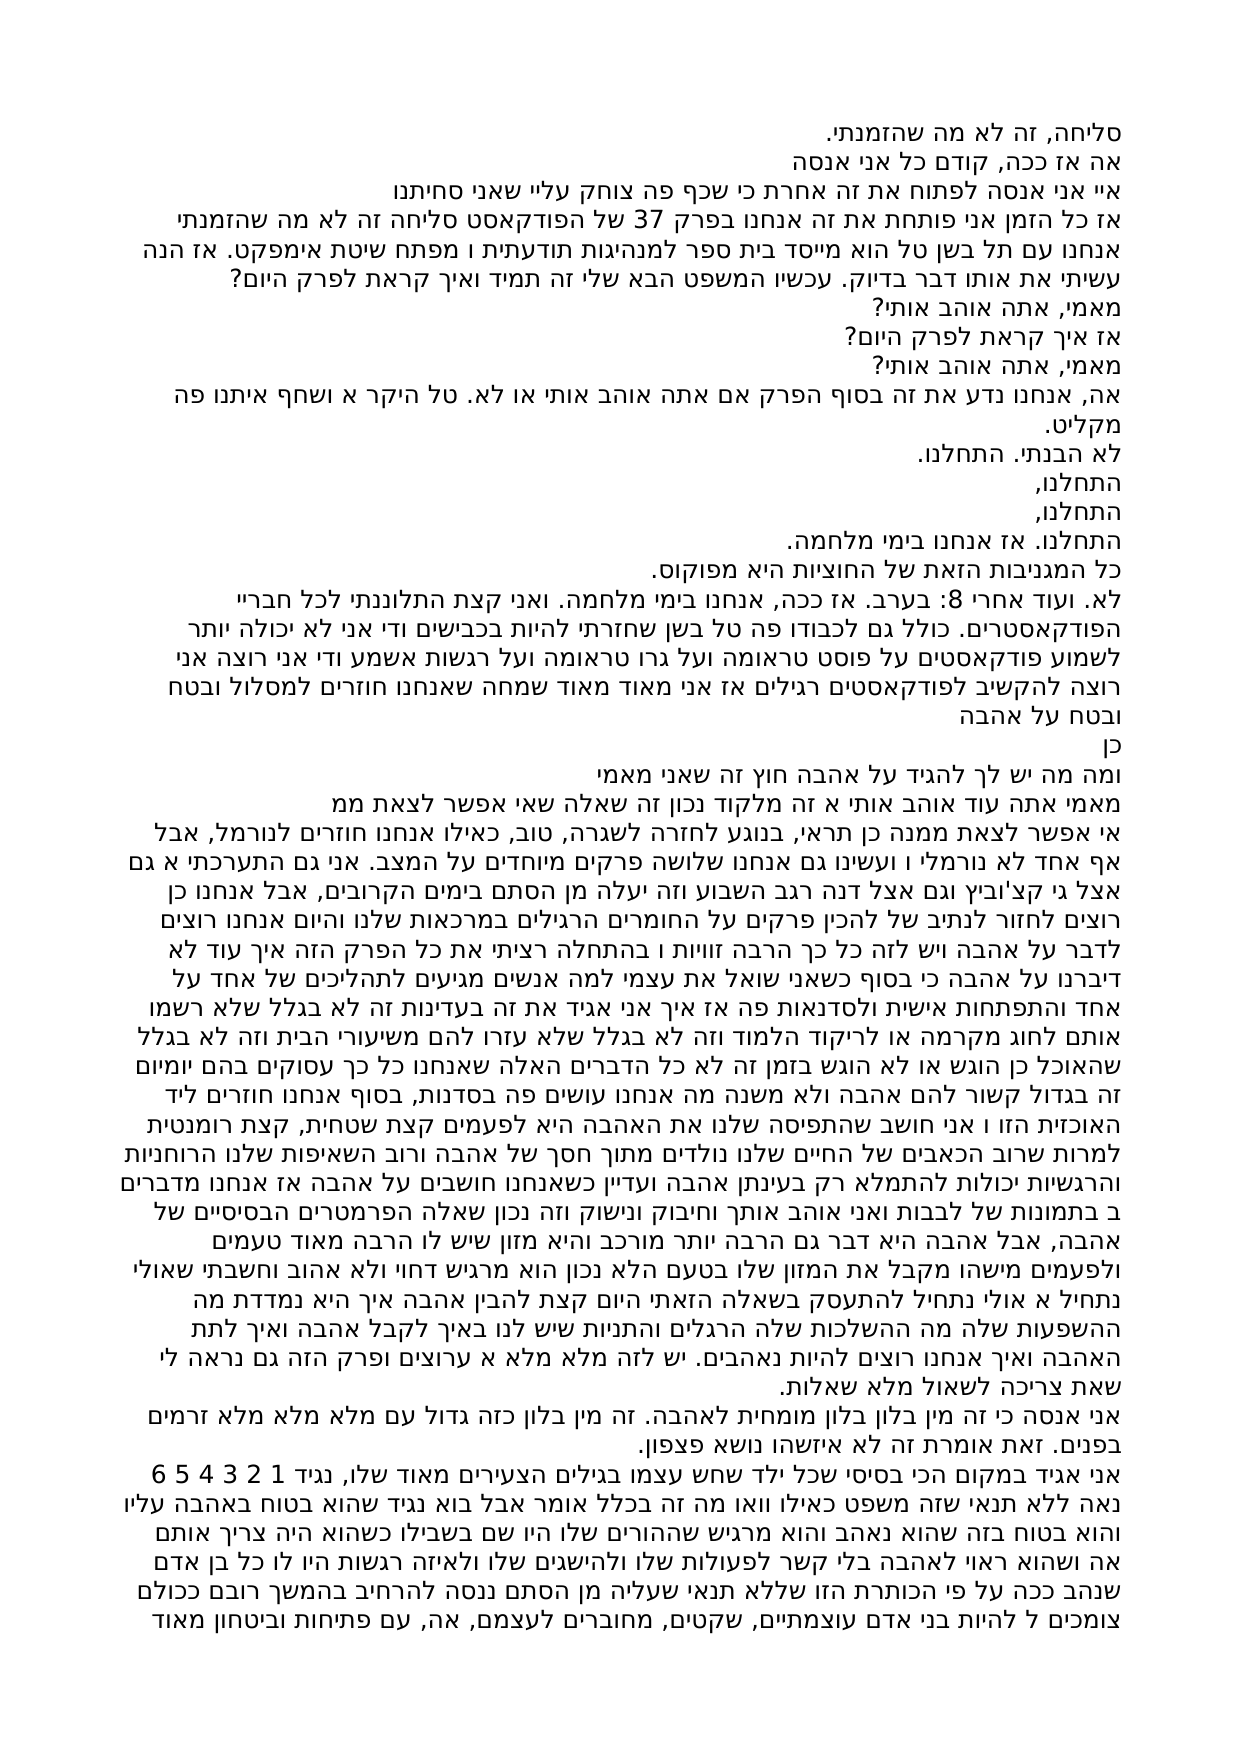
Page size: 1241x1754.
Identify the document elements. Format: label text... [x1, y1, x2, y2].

text אני אנסה כי זה מין בלון בלון מומחית לאהבה. זה מין בלון כזה גדול עם מלא מלא מלא זרמים בפנים. זאת אומרת זה לא איזשהו נושא פצפון. [118, 1401, 1122, 1460]
text אני אגיד במקום הכי בסיסי שכל ילד שחש עצמו בגילים הצעירים מאוד שלו, נגיד 1 2 3 4 5 6 נאה ללא תנאי שזה משפט כאילו וואו מה זה בכלל אומר אבל בוא נגיד שהוא בטוח באהבה עליו והוא בטוח בזה שהוא נאהב והוא מרגיש שההורים שלו היו שם בשבילו כשהוא היה צריך אותם אה ושהוא ראוי לאהבה בלי קשר לפעולות שלו ולהישגים שלו ולאיזה רגשות היו לו כל בן אדם שנהב ככה על פי הכותרת הזו שללא תנאי שעליה מן הסתם ננסה להרחיב בהמשך רובם ככולם צומכים ל להיות בני אדם עוצמתיים, שקטים, מחוברים לעצמם, אה, עם פתיחות וביטחון מאוד [118, 1460, 1122, 1635]
text כן [118, 731, 1122, 760]
text אה, אנחנו נדע את זה בסוף הפרק אם אתה אוהב אותי או לא. טל היקר א ושחף איתנו פה מקליט. [118, 381, 1122, 439]
text התחלנו, [118, 497, 1122, 526]
text התחלנו, [118, 468, 1122, 497]
text איי אני אנסה לפתוח את זה אחרת כי שכף פה צוחק עליי שאני סחיתנו [118, 176, 1122, 206]
text אי אפשר לצאת ממנה כן תראי, בנוגע לחזרה לשגרה, טוב, כאילו אנחנו חוזרים לנורמל, אבל אף אחד לא נורמלי ו ועשינו גם אנחנו שלושה פרקים מיוחדים על המצב. אני גם התערכתי א גם אצל גי קצ'וביץ וגם אצל דנה רגב השבוע וזה יעלה מן הסתם בימים הקרובים, אבל אנחנו כן רוצים לחזור לנתיב של להכין פרקים על החומרים הרגילים במרכאות שלנו והיום אנחנו רוצים לדבר על אהבה ויש לזה כל כך הרבה זוויות ו בהתחלה רציתי את כל הפרק הזה איך עוד לא דיברנו על אהבה כי בסוף כשאני שואל את עצמי למה אנשים מגיעים לתהליכים של אחד על אחד והתפתחות אישית ולסדנאות פה אז איך אני אגיד את זה בעדינות זה לא בגלל שלא רשמו אותם לחוג מקרמה או לריקוד הלמוד וזה לא בגלל שלא עזרו להם משיעורי הבית וזה לא בגלל שהאוכל כן הוגש או לא הוגש בזמן זה לא כל הדברים האלה שאנחנו כל כך עסוקים בהם יומיום זה בגדול קשור להם אהבה ולא משנה מה אנחנו עושים פה בסדנות, בסוף אנחנו חוזרים ליד האוכזית הזו ו אני חושב שהתפיסה שלנו את האהבה היא לפעמים קצת שטחית, קצת רומנטית למרות שרוב הכאבים של החיים שלנו נולדים מתוך חסך של אהבה ורוב השאיפות שלנו הרוחניות והרגשיות יכולות להתמלא רק בעינתן אהבה ועדיין כשאנחנו חושבים על אהבה אז אנחנו מדברים ב בתמונות של לבבות ואני אוהב אותך וחיבוק ונישוק וזה נכון שאלה הפרמטרים הבסיסיים של אהבה, אבל אהבה היא דבר גם הרבה יותר מורכב והיא מזון שיש לו הרבה מאוד טעמים ולפעמים מישהו מקבל את המזון שלו בטעם הלא נכון הוא מרגיש דחוי ולא אהוב וחשבתי שאולי נתחיל א אולי נתחיל להתעסק בשאלה הזאתי היום קצת להבין אהבה איך היא נמדדת מה ההשפעות שלה מה ההשלכות שלה הרגלים והתניות שיש לנו באיך לקבל אהבה ואיך לתת האהבה ואיך אנחנו רוצים להיות נאהבים. יש לזה מלא מלא א ערוצים ופרק הזה גם נראה לי שאת צריכה לשאול מלא שאלות. [118, 818, 1122, 1401]
text ומה מה יש לך להגיד על אהבה חוץ זה שאני מאמי [118, 760, 1122, 789]
text לא. ועוד אחרי 8: בערב. אז ככה, אנחנו בימי מלחמה. ואני קצת התלוננתי לכל חבריי הפודקאסטרים. כולל גם לכבודו פה טל בשן שחזרתי להיות בכבישים ודי אני לא יכולה יותר לשמוע פודקאסטים על פוסט טראומה ועל גרו טראומה ועל רגשות אשמע ודי אני רוצה אני רוצה להקשיב לפודקאסטים רגילים אז אני מאוד מאוד שמחה שאנחנו חוזרים למסלול ובטח ובטח על אהבה [118, 585, 1122, 731]
text מאמי, אתה אוהב אותי? [118, 351, 1122, 381]
text אה אז ככה, קודם כל אני אנסה [118, 147, 1122, 176]
text אז איך קראת לפרק היום? [118, 322, 1122, 351]
text כל המגניבות הזאת של החוציות היא מפוקוס. [118, 556, 1122, 585]
text התחלנו. אז אנחנו בימי מלחמה. [118, 526, 1122, 556]
text אז כל הזמן אני פותחת את זה אנחנו בפרק 37 של הפודקאסט סליחה זה לא מה שהזמנתי אנחנו עם תל בשן טל הוא מייסד בית ספר למנהיגות תודעתית ו מפתח שיטת אימפקט. אז הנה עשיתי את אותו דבר בדיוק. עכשיו המשפט הבא שלי זה תמיד ואיך קראת לפרק היום? [118, 206, 1122, 293]
text סליחה, זה לא מה שהזמנתי. [118, 118, 1122, 147]
text מאמי, אתה אוהב אותי? [118, 293, 1122, 322]
text לא הבנתי. התחלנו. [118, 439, 1122, 468]
text מאמי אתה עוד אוהב אותי א זה מלקוד נכון זה שאלה שאי אפשר לצאת ממ [118, 789, 1122, 818]
